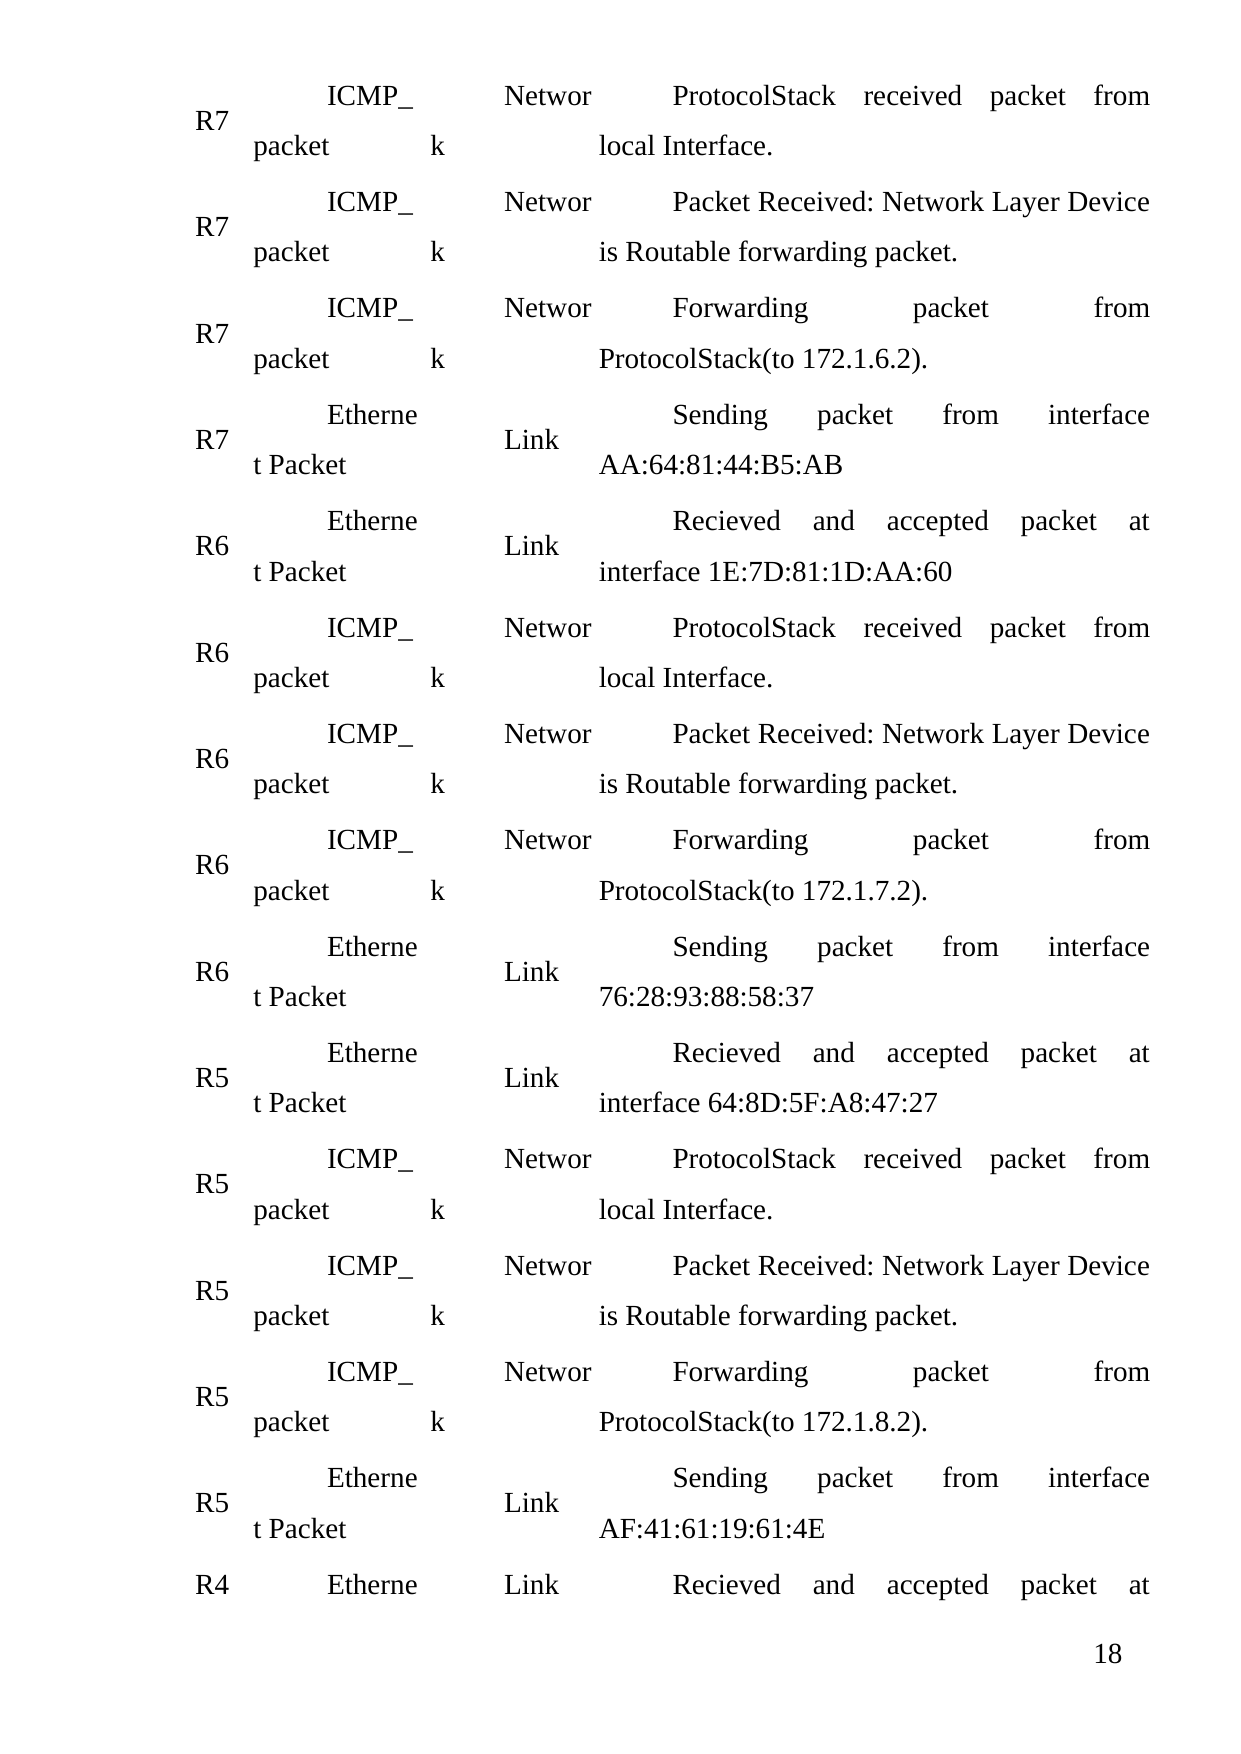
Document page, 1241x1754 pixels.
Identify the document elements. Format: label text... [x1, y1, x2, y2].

table_cell Network [427, 1351, 596, 1458]
table_cell Network [427, 820, 596, 926]
table_cell Network [427, 607, 596, 713]
table_cell Sending packet from interface AF:41:61:19:61:4E [596, 1458, 1153, 1564]
table_cell Link [427, 1032, 596, 1138]
table_cell Forwarding packet from ProtocolStack(to 172.1.6.2). [596, 288, 1153, 394]
table_cell Packet Received: Network Layer Device is Routable forwarding packet. [596, 713, 1153, 819]
table_cell R7 [118, 181, 250, 288]
table_cell Recieved and accepted packet at [596, 1564, 1153, 1620]
table_cell R6 [118, 713, 250, 819]
table_cell Forwarding packet from ProtocolStack(to 172.1.7.2). [596, 820, 1153, 926]
table_cell ProtocolStack received packet from local Interface. [596, 75, 1153, 181]
table_cell ICMP_packet [250, 1351, 427, 1458]
table_cell Link [427, 394, 596, 500]
table_cell R6 [118, 926, 250, 1032]
table_cell ICMP_packet [250, 288, 427, 394]
table_cell R5 [118, 1245, 250, 1351]
table_cell Packet Received: Network Layer Device is Routable forwarding packet. [596, 181, 1153, 288]
table_cell R6 [118, 607, 250, 713]
table_cell ICMP_packet [250, 713, 427, 819]
table_cell Network [427, 1245, 596, 1351]
table_cell Sending packet from interface 76:28:93:88:58:37 [596, 926, 1153, 1032]
table_cell ICMP_packet [250, 75, 427, 181]
table_cell ICMP_packet [250, 820, 427, 926]
table_cell R5 [118, 1458, 250, 1564]
table_cell R7 [118, 394, 250, 500]
table_cell Link [427, 1564, 596, 1620]
table_cell Link [427, 500, 596, 607]
table_cell ProtocolStack received packet from local Interface. [596, 607, 1153, 713]
table_cell R4 [118, 1564, 250, 1620]
table_cell Link [427, 1458, 596, 1564]
table_cell ICMP_packet [250, 1139, 427, 1245]
table_cell ICMP_packet [250, 181, 427, 288]
table_cell Ethernet Packet [250, 1032, 427, 1138]
table_cell R5 [118, 1032, 250, 1138]
table_cell Etherne [250, 1564, 427, 1620]
table_cell Ethernet Packet [250, 500, 427, 607]
table_cell Sending packet from interface AA:64:81:44:B5:AB [596, 394, 1153, 500]
table_cell R7 [118, 288, 250, 394]
table_cell R6 [118, 500, 250, 607]
table_cell R5 [118, 1139, 250, 1245]
table_cell ProtocolStack received packet from local Interface. [596, 1139, 1153, 1245]
table_cell Recieved and accepted packet at interface 1E:7D:81:1D:AA:60 [596, 500, 1153, 607]
table_cell Forwarding packet from ProtocolStack(to 172.1.8.2). [596, 1351, 1153, 1458]
table_cell Network [427, 288, 596, 394]
table_cell R6 [118, 820, 250, 926]
table_cell R5 [118, 1351, 250, 1458]
table_cell Network [427, 75, 596, 181]
table_cell Ethernet Packet [250, 394, 427, 500]
table_cell Link [427, 926, 596, 1032]
table_cell Packet Received: Network Layer Device is Routable forwarding packet. [596, 1245, 1153, 1351]
table_cell Network [427, 181, 596, 288]
table_cell Recieved and accepted packet at interface 64:8D:5F:A8:47:27 [596, 1032, 1153, 1138]
table_cell ICMP_packet [250, 1245, 427, 1351]
table_cell R7 [118, 75, 250, 181]
table_cell ICMP_packet [250, 607, 427, 713]
table_cell Ethernet Packet [250, 1458, 427, 1564]
table_cell Network [427, 1139, 596, 1245]
table_cell Network [427, 713, 596, 819]
table_cell Ethernet Packet [250, 926, 427, 1032]
